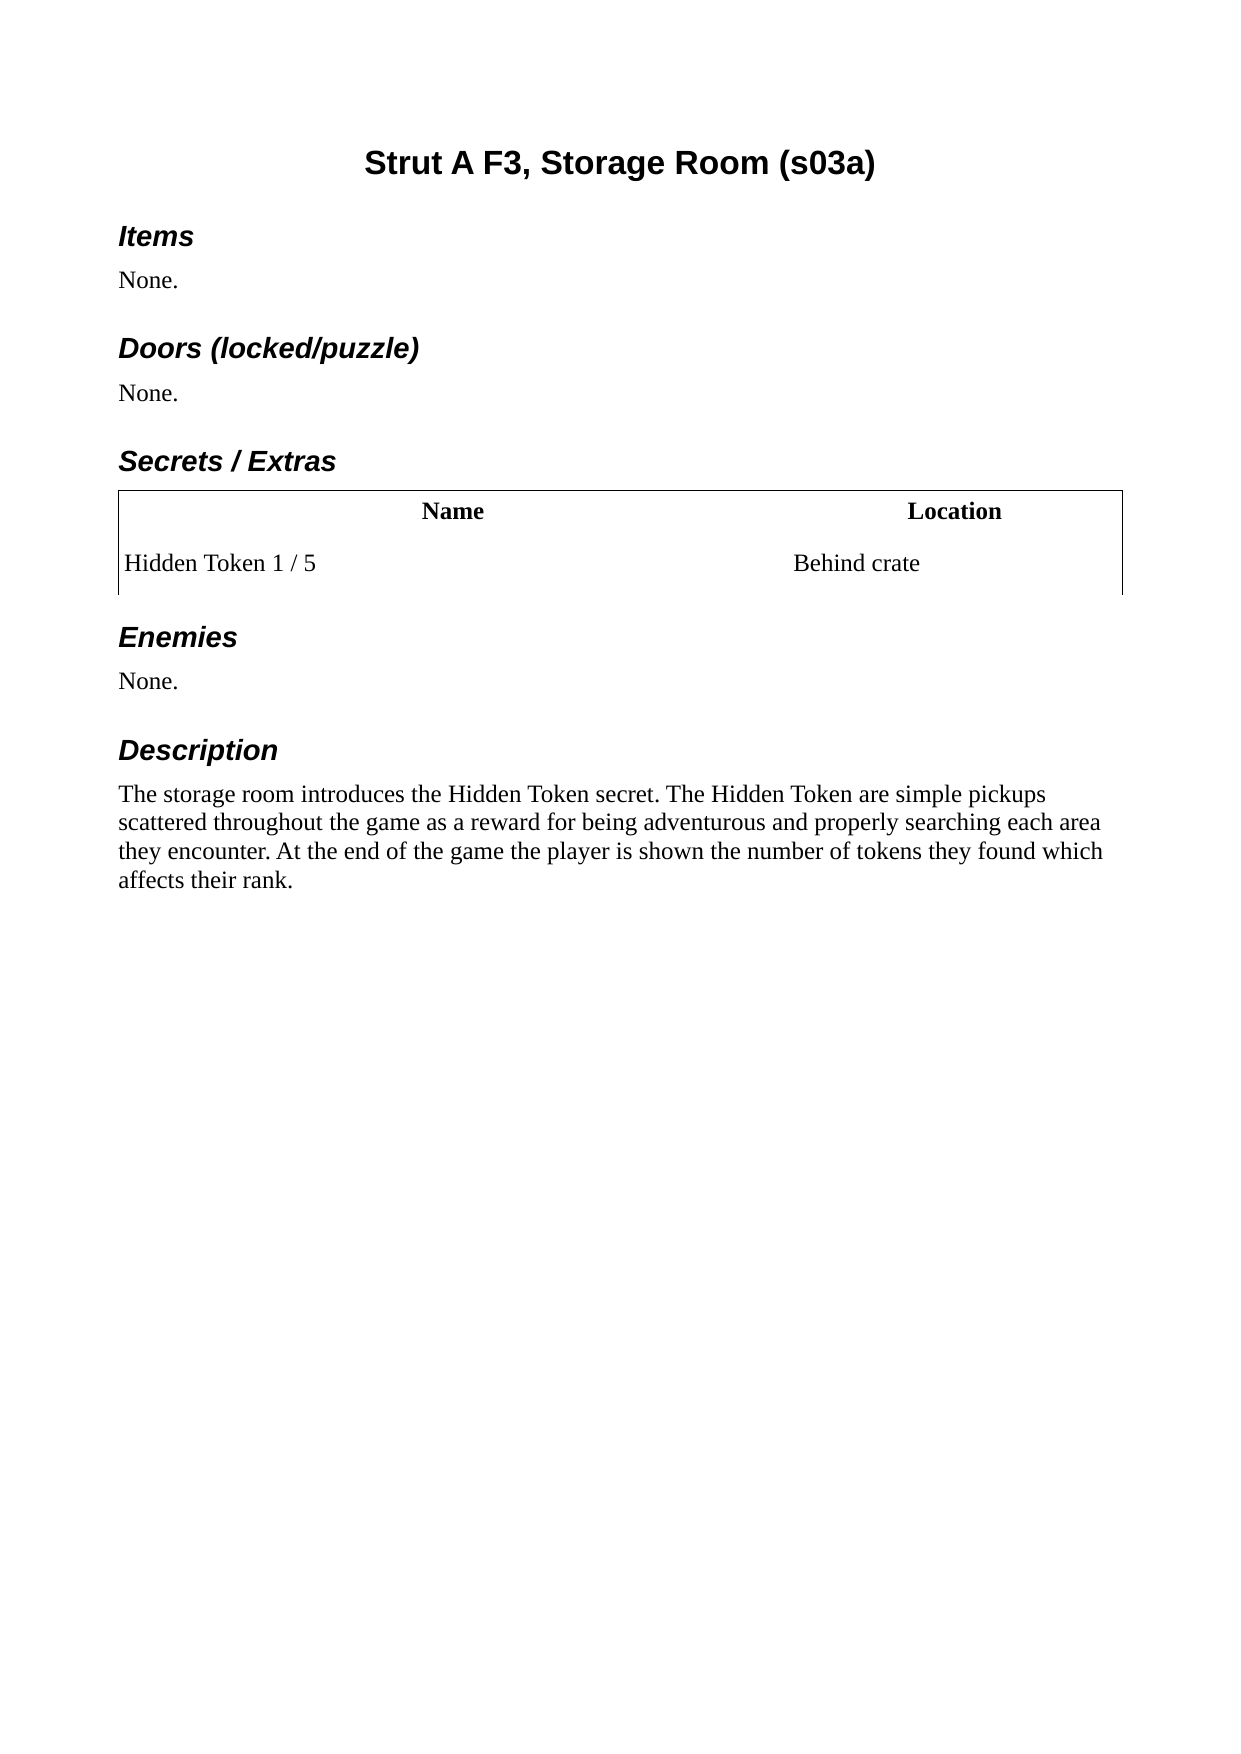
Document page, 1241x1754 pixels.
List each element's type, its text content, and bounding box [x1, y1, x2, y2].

table_header Name [119, 491, 787, 543]
subtitle Doors (locked/puzzle) [118, 332, 1122, 365]
subtitle Secrets / Extras [118, 444, 1122, 477]
text None. [118, 265, 1122, 294]
subtitle Enemies [118, 620, 1122, 654]
subtitle Strut A F3, Storage Room (s03a) [118, 143, 1122, 182]
table_cell Hidden Token 1 / 5 [119, 543, 787, 595]
text None. [118, 666, 1122, 695]
table_header Location [788, 491, 1122, 543]
table_cell Behind crate [788, 543, 1122, 595]
subtitle Description [118, 733, 1122, 766]
text The storage room introduces the Hidden Token secret. The Hidden Token are simple pickups scattered throughout the game as a reward for being adventurous and properly searching each area they encounter. At the end of the game the player is shown the number of tokens they found which affects their rank. [118, 779, 1122, 894]
text None. [118, 378, 1122, 406]
subtitle Items [118, 219, 1122, 253]
